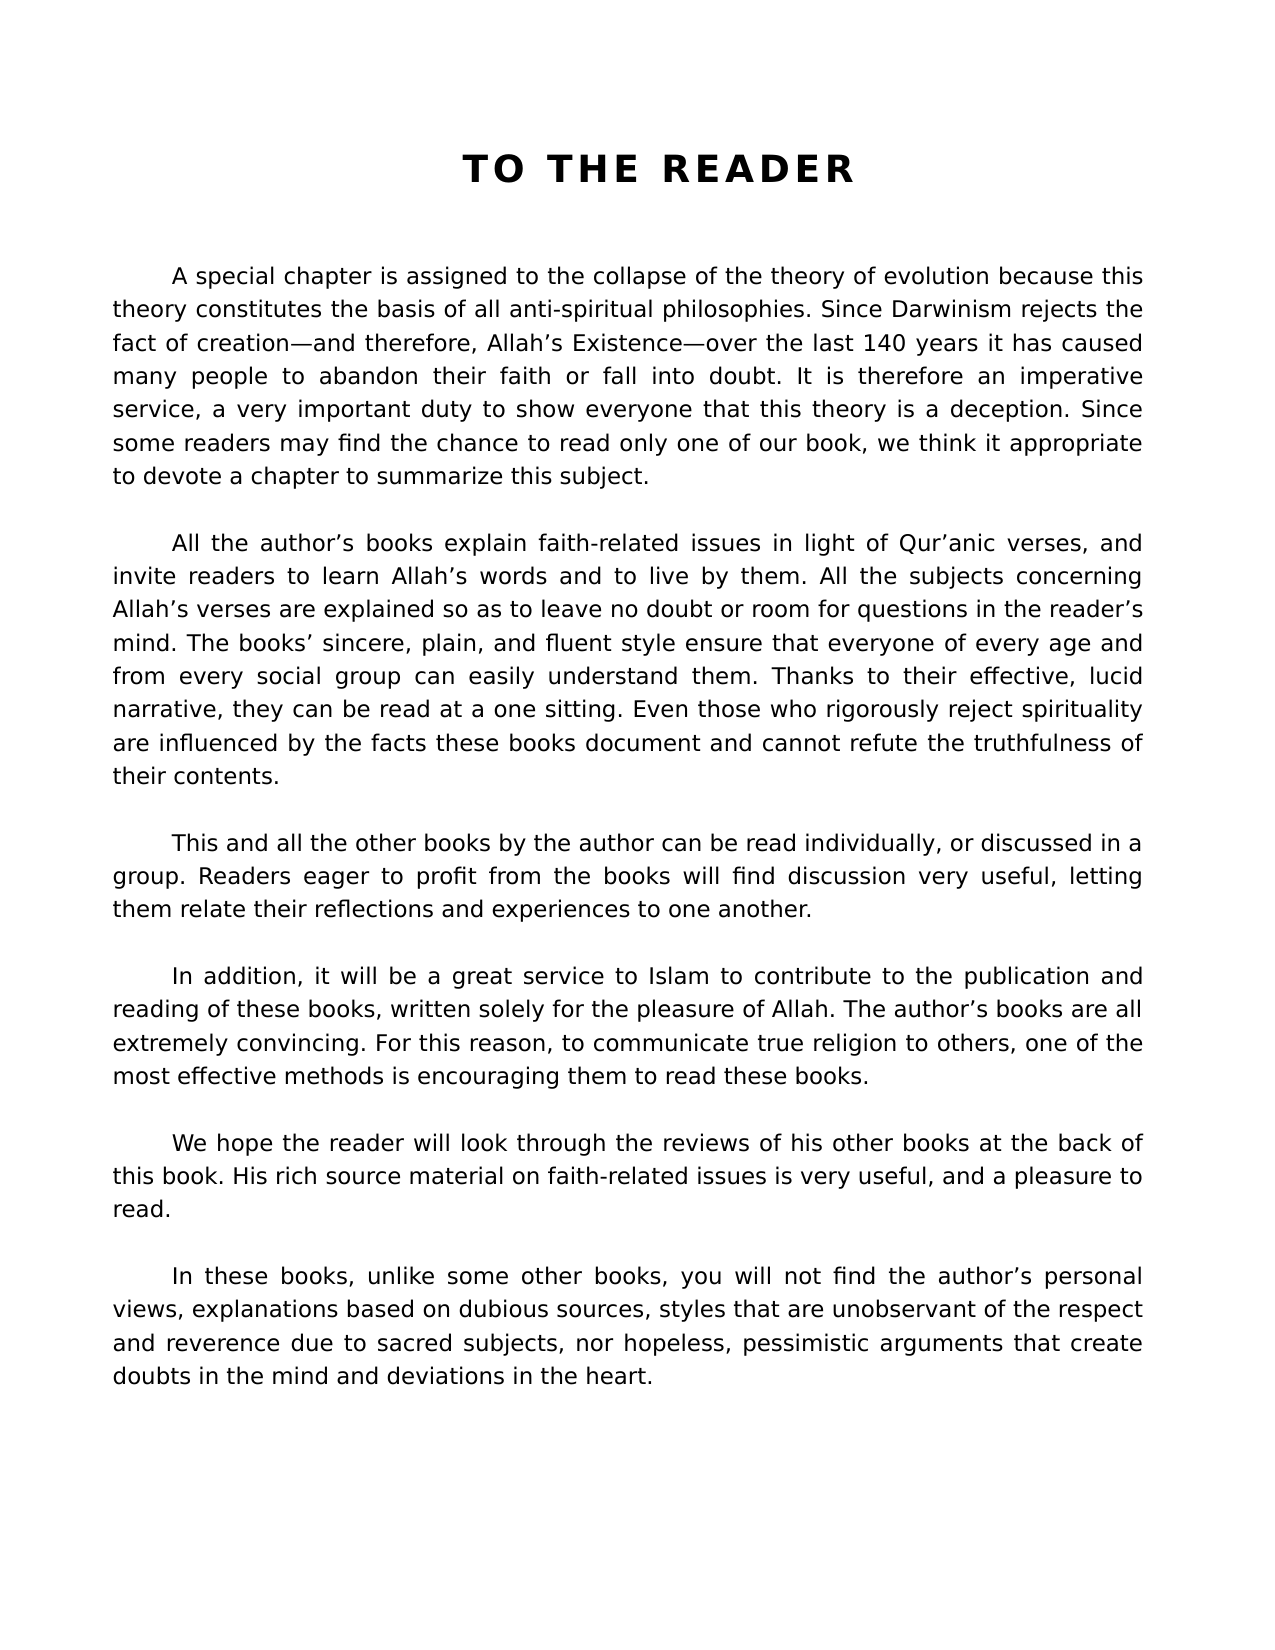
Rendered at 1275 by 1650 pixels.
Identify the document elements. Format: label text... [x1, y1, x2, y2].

text TO THE READER [112, 148, 1145, 191]
text In addition, it will be a great service to Islam to contribute to the publication and reading of these books, written solely for the pleasure of Allah. The author’s books are all extremely convincing. For this reason, to communicate true religion to others, one of the most effective methods is encouraging them to read these books. [112, 958, 1145, 1091]
text We hope the reader will look through the reviews of his other books at the back of this book. His rich source material on faith-related issues is very useful, and a pleasure to read. [112, 1124, 1145, 1224]
text In these books, unlike some other books, you will not find the author’s personal views, explanations based on dubious sources, styles that are unobservant of the respect and reverence due to sacred subjects, nor hopeless, pessimistic arguments that create doubts in the mind and deviations in the heart. [112, 1258, 1145, 1391]
text All the author’s books explain faith-related issues in light of Qur’anic verses, and invite readers to learn Allah’s words and to live by them. All the subjects concerning Allah’s verses are explained so as to leave no doubt or room for questions in the reader’s mind. The books’ sincere, plain, and fluent style ensure that everyone of every age and from every social group can easily understand them. Thanks to their effective, lucid narrative, they can be read at a one sitting. Even those who rigorously reject spirituality are influenced by the facts these books document and cannot refute the truthfulness of their contents. [112, 524, 1145, 791]
text This and all the other books by the author can be read individually, or discussed in a group. Readers eager to profit from the books will find discussion very useful, letting them relate their reflections and experiences to one another. [112, 824, 1145, 924]
text A special chapter is assigned to the collapse of the theory of evolution because this theory constitutes the basis of all anti-spiritual philosophies. Since Darwinism rejects the fact of creation—and therefore, Allah’s Existence—over the last 140 years it has caused many people to abandon their faith or fall into doubt. It is therefore an imperative service, a very important duty to show everyone that this theory is a deception. Since some readers may find the chance to read only one of our book, we think it appropriate to devote a chapter to summarize this subject. [112, 258, 1145, 491]
